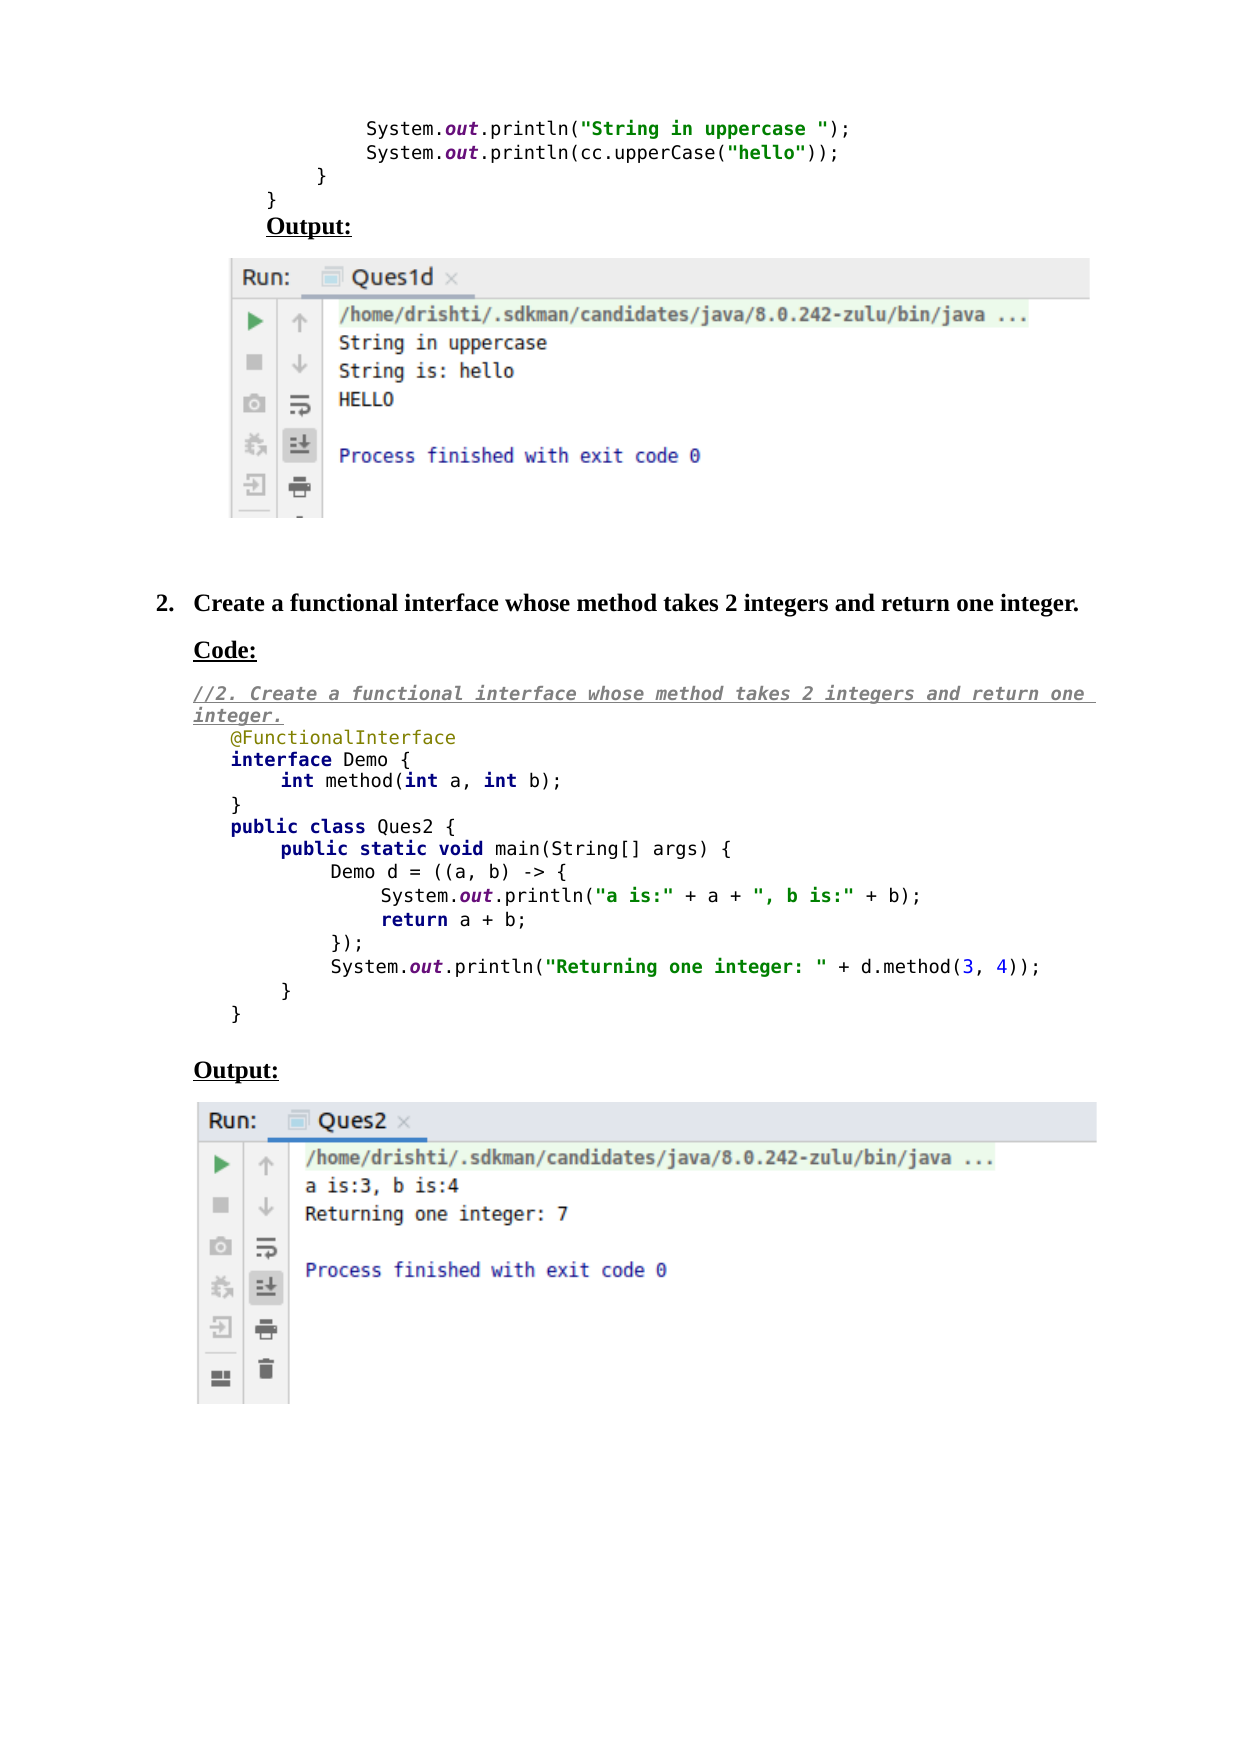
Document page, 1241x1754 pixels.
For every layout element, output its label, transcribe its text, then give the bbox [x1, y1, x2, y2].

text int method(int a, int b); [230, 770, 1122, 794]
text } [230, 1003, 1122, 1025]
picture [196, 1102, 1097, 1404]
list Output: [156, 1055, 1122, 1083]
text } [230, 980, 1122, 1003]
text Demo d = ((a, b) -> { [230, 861, 1122, 885]
text System.out.println("Returning one integer: " + d.method(3, 4)); [230, 956, 1122, 980]
text System.out.println("a is:" + a + ", b is:" + b); [230, 885, 1122, 909]
text }); [230, 932, 1122, 956]
picture [228, 258, 1090, 518]
text @FunctionalInterface [230, 727, 1122, 748]
text } [266, 165, 1122, 189]
text return a + b; [230, 909, 1122, 932]
text interface Demo { [230, 748, 1122, 770]
text System.out.println(cc.upperCase("hello")); [266, 142, 1122, 165]
list Create a functional interface whose method takes 2 integers and return one integer. [156, 588, 1122, 616]
list Code: [156, 635, 1122, 664]
text } [266, 189, 1122, 211]
text } [230, 794, 1122, 816]
text System.out.println("String in uppercase "); [266, 118, 1122, 142]
text public class Ques2 { [230, 816, 1122, 838]
text public static void main(String[] args) { [230, 838, 1122, 861]
text Output: [118, 211, 1122, 240]
list //2. Create a functional interface whose method takes 2 integers and return one integer. [156, 683, 1122, 727]
